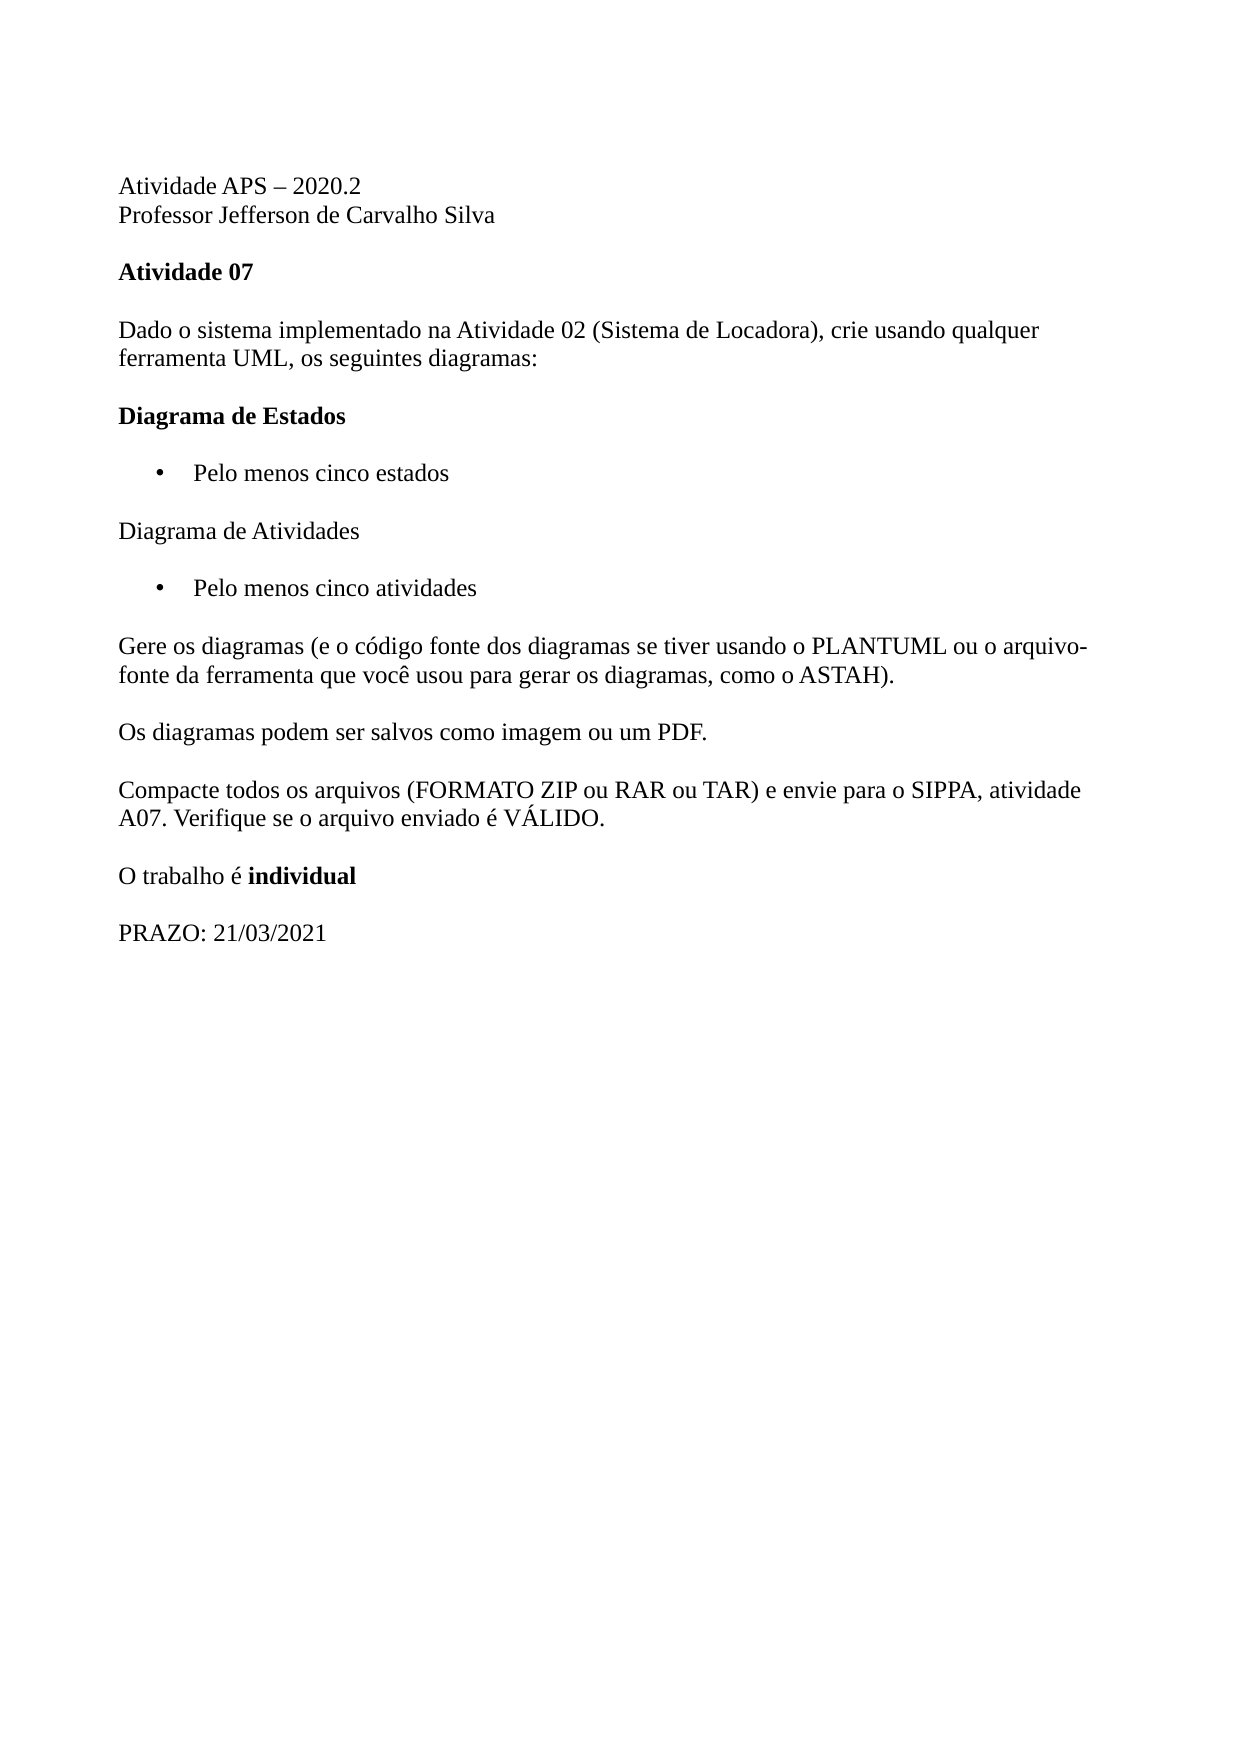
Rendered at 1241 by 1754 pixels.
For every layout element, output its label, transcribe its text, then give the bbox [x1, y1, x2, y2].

text Atividade APS – 2020.2 [118, 171, 1122, 200]
text Atividade 07 [118, 257, 1122, 286]
list Pelo menos cinco atividades [156, 573, 1122, 602]
text Gere os diagramas (e o código fonte dos diagramas se tiver usando o PLANTUML ou o arquivo-fonte da ferramenta que você usou para gerar os diagramas, como o ASTAH). [118, 631, 1122, 688]
text Os diagramas podem ser salvos como imagem ou um PDF. [118, 717, 1122, 746]
text Compacte todos os arquivos (FORMATO ZIP ou RAR ou TAR) e envie para o SIPPA, atividade A07. Verifique se o arquivo enviado é VÁLIDO. [118, 775, 1122, 832]
text PRAZO: 21/03/2021 [118, 918, 1122, 947]
text Diagrama de Atividades [118, 516, 1122, 545]
text O trabalho é individual [118, 861, 1122, 890]
list Pelo menos cinco estados [156, 458, 1122, 487]
text Dado o sistema implementado na Atividade 02 (Sistema de Locadora), crie usando qualquer ferramenta UML, os seguintes diagramas: [118, 315, 1122, 372]
text Professor Jefferson de Carvalho Silva [118, 200, 1122, 228]
text Diagrama de Estados [118, 401, 1122, 430]
